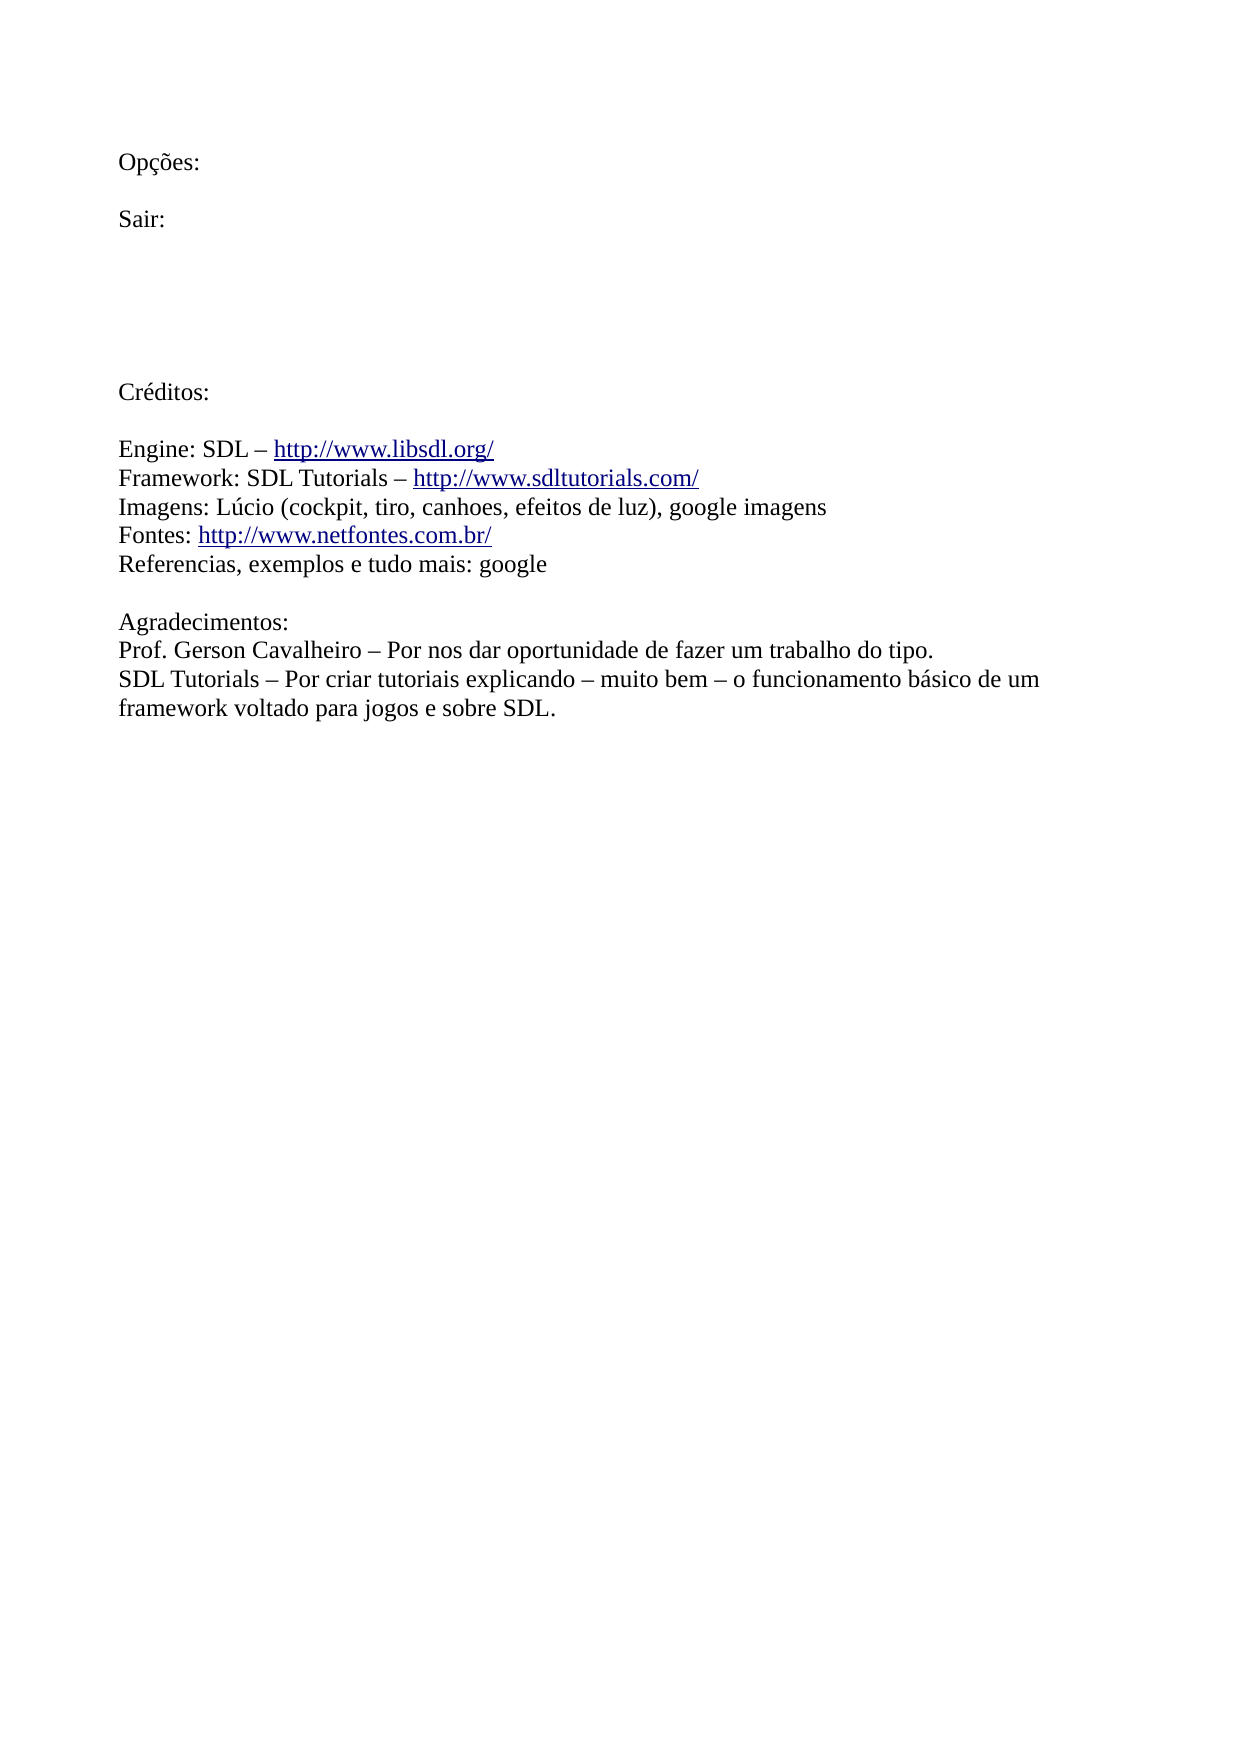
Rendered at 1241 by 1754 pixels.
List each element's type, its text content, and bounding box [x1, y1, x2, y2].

text Agradecimentos: [118, 607, 1122, 636]
text SDL Tutorials – Por criar tutoriais explicando – muito bem – o funcionamento básico de um framework voltado para jogos e sobre SDL. [118, 664, 1122, 722]
text Referencias, exemplos e tudo mais: google [118, 549, 1122, 578]
text Fontes: http://www.netfontes.com.br/ [118, 521, 1122, 549]
text Créditos: [118, 377, 1122, 406]
text Imagens: Lúcio (cockpit, tiro, canhoes, efeitos de luz), google imagens [118, 492, 1122, 521]
text Engine: SDL – http://www.libsdl.org/ [118, 434, 1122, 463]
text Sair: [118, 204, 1122, 233]
text Prof. Gerson Cavalheiro – Por nos dar oportunidade de fazer um trabalho do tipo. [118, 636, 1122, 664]
text Opções: [118, 147, 1122, 176]
text Framework: SDL Tutorials – http://www.sdltutorials.com/ [118, 463, 1122, 492]
